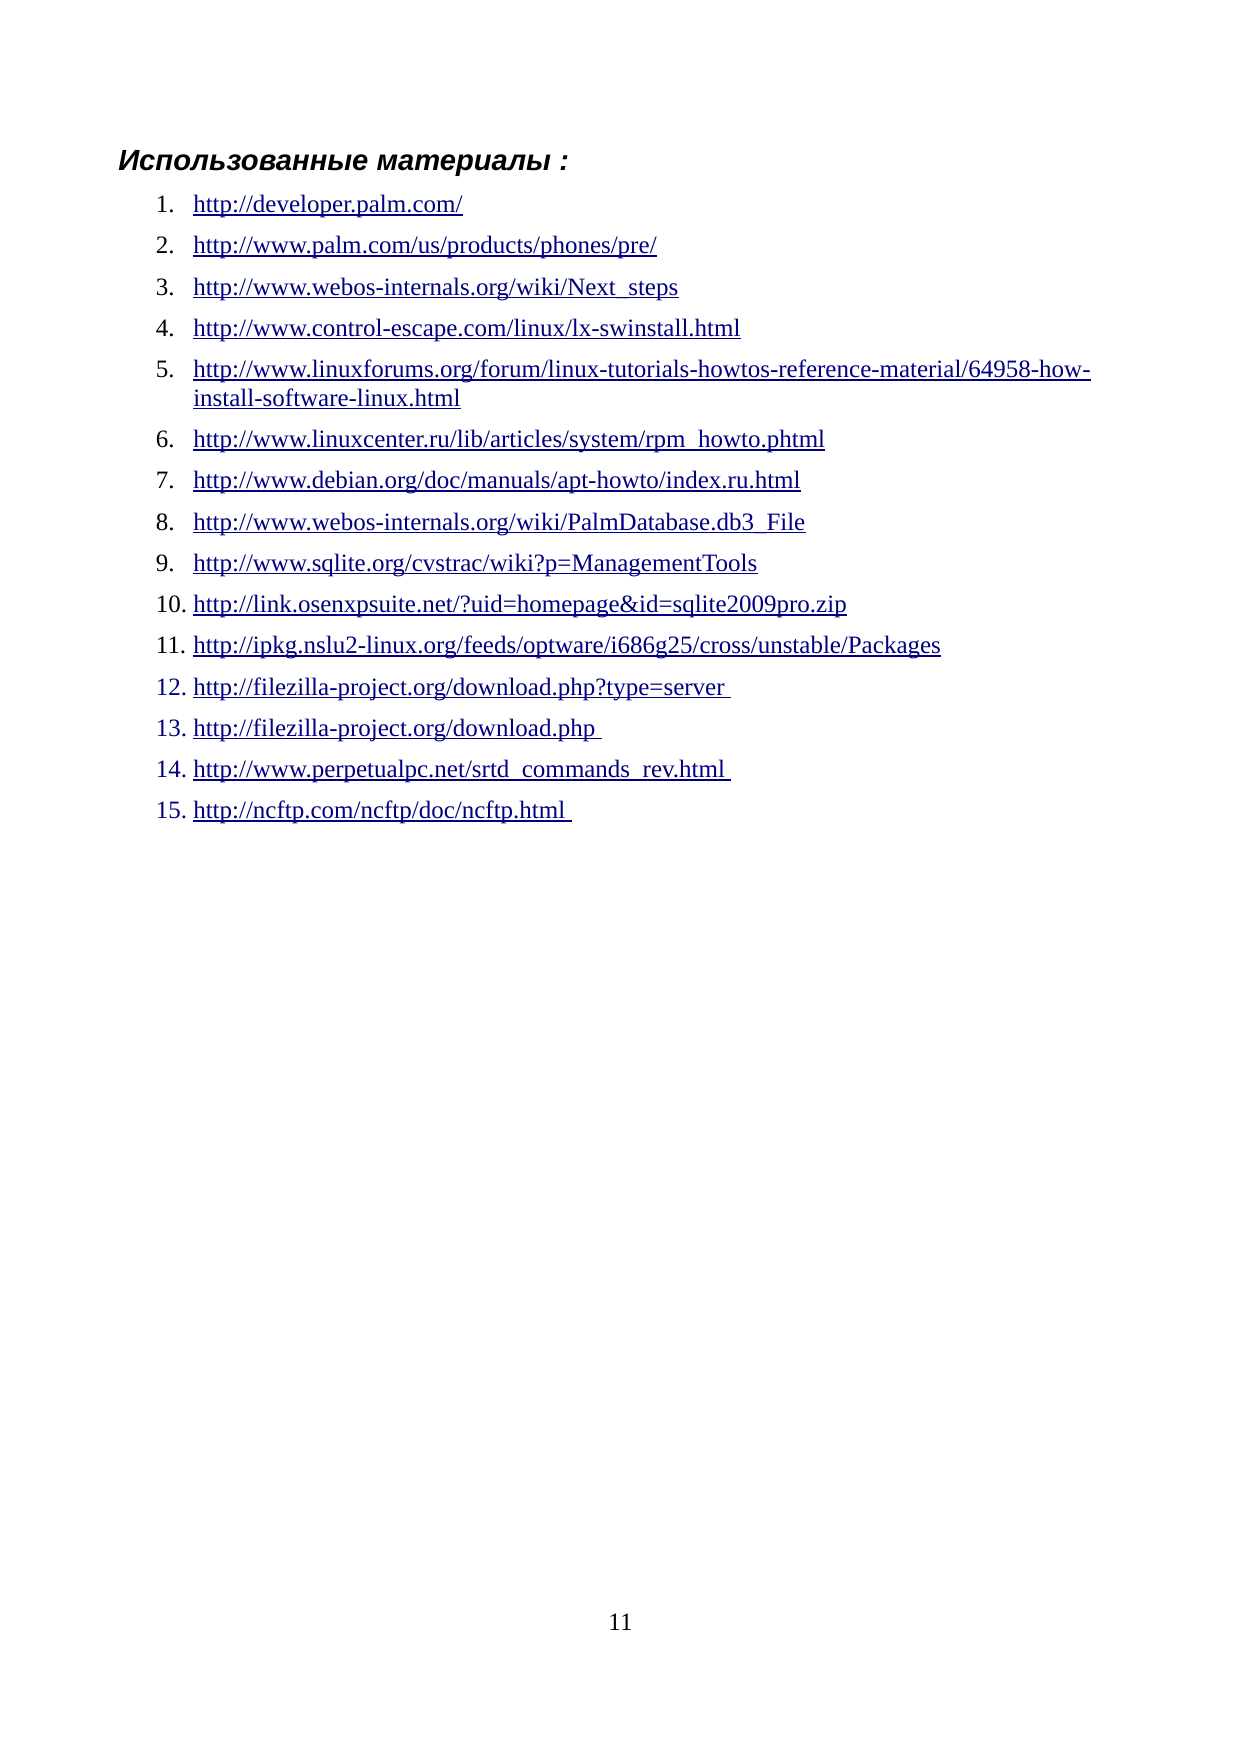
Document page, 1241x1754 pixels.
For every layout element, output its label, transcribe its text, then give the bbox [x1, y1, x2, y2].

list http://ncftp.com/ncftp/doc/ncftp.html [156, 795, 1122, 824]
subtitle Использованные материалы : [118, 143, 1122, 177]
list http://www.webos-internals.org/wiki/PalmDatabase.db3_File [156, 507, 1122, 535]
list http://filezilla-project.org/download.php?type=server [156, 672, 1122, 700]
list http://link.osenxpsuite.net/?uid=homepage&id=sqlite2009pro.zip [156, 589, 1122, 618]
list http://www.debian.org/doc/manuals/apt-howto/index.ru.html [156, 465, 1122, 494]
list http://www.linuxcenter.ru/lib/articles/system/rpm_howto.phtml [156, 424, 1122, 453]
list http://www.control-escape.com/linux/lx-swinstall.html [156, 313, 1122, 342]
list http://www.perpetualpc.net/srtd_commands_rev.html [156, 754, 1122, 783]
list http://www.webos-internals.org/wiki/Next_steps [156, 272, 1122, 300]
list http://www.sqlite.org/cvstrac/wiki?p=ManagementTools [156, 548, 1122, 577]
list http://ipkg.nslu2-linux.org/feeds/optware/i686g25/cross/unstable/Packages [156, 630, 1122, 659]
list http://developer.palm.com/ [156, 189, 1122, 218]
list http://filezilla-project.org/download.php [156, 713, 1122, 742]
list http://www.linuxforums.org/forum/linux-tutorials-howtos-reference-material/64958-how-install-software-linux.html [156, 354, 1122, 412]
list http://www.palm.com/us/products/phones/pre/ [156, 230, 1122, 259]
